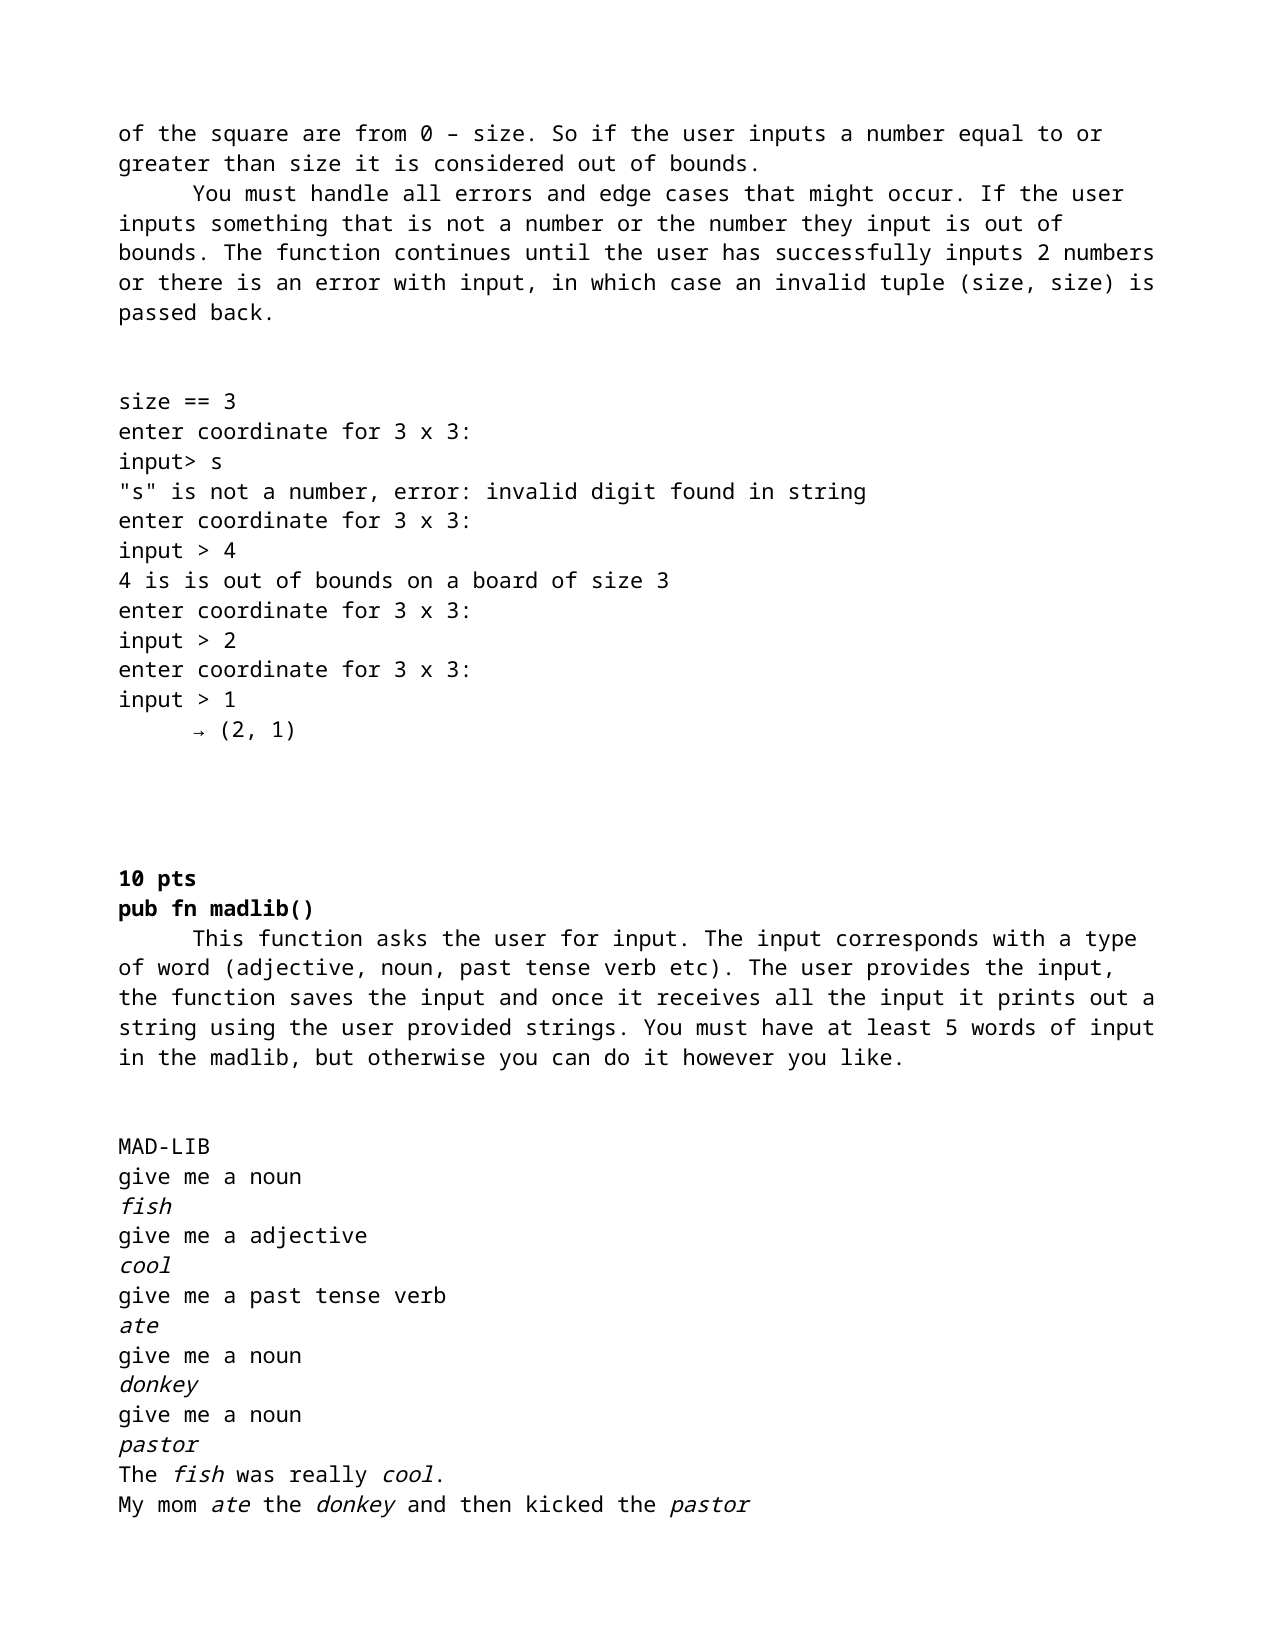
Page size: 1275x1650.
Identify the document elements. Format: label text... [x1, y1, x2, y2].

text enter coordinate for 3 x 3: [118, 595, 1157, 624]
text give me a noun [118, 1339, 1157, 1369]
text My mom ate the donkey and then kicked the pastor [118, 1488, 1157, 1518]
text fish [118, 1191, 1157, 1220]
text give me a adjective [118, 1220, 1157, 1250]
text give me a noun [118, 1399, 1157, 1429]
text enter coordinate for 3 x 3: [118, 505, 1157, 535]
text ate [118, 1310, 1157, 1339]
text → (2, 1) [118, 714, 1157, 744]
text 4 is is out of bounds on a board of size 3 [118, 565, 1157, 595]
text give me a noun [118, 1161, 1157, 1191]
text This function asks the user for input. The input corresponds with a type of word (adjective, noun, past tense verb etc). The user provides the input, the function saves the input and once it receives all the input it prints out a string using the user provided strings. You must have at least 5 words of input in the madlib, but otherwise you can do it however you like. [118, 922, 1157, 1071]
text give me a past tense verb [118, 1280, 1157, 1310]
text of the square are from 0 – size. So if the user inputs a number equal to or greater than size it is considered out of bounds. [118, 118, 1157, 178]
text The fish was really cool. [118, 1459, 1157, 1488]
text enter coordinate for 3 x 3: [118, 654, 1157, 684]
text donkey [118, 1369, 1157, 1399]
text cool [118, 1250, 1157, 1280]
text 10 pts [118, 863, 1157, 893]
text pub fn madlib() [118, 893, 1157, 922]
text input > 4 [118, 535, 1157, 565]
text input> s [118, 446, 1157, 476]
text MAD-LIB [118, 1131, 1157, 1161]
text input > 2 [118, 624, 1157, 654]
text "s" is not a number, error: invalid digit found in string [118, 476, 1157, 505]
text input > 1 [118, 684, 1157, 714]
text pastor [118, 1429, 1157, 1459]
text size == 3 [118, 386, 1157, 416]
text enter coordinate for 3 x 3: [118, 416, 1157, 446]
text You must handle all errors and edge cases that might occur. If the user inputs something that is not a number or the number they input is out of bounds. The function continues until the user has successfully inputs 2 numbers or there is an error with input, in which case an invalid tuple (size, size) is passed back. [118, 178, 1157, 327]
